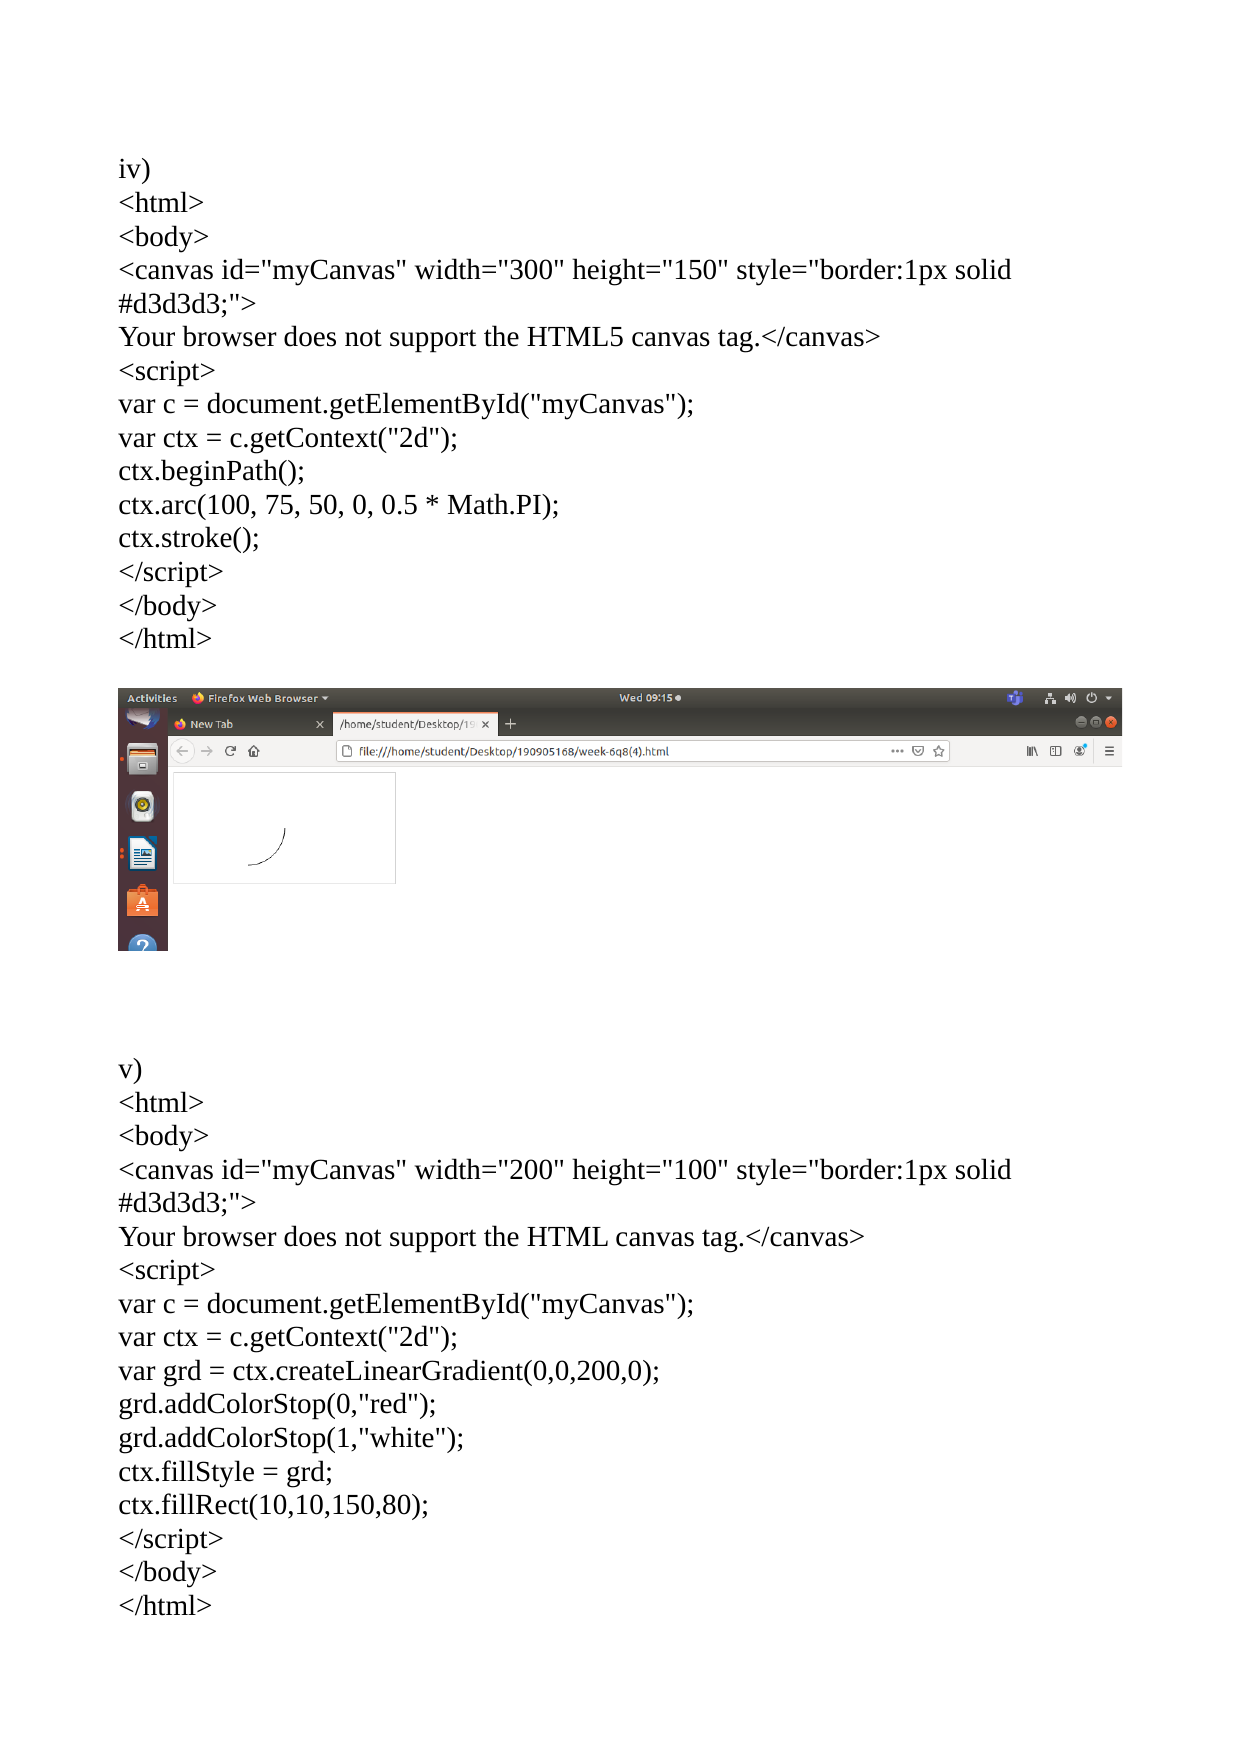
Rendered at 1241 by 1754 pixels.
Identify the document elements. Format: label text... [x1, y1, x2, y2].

text </html> [118, 621, 1122, 655]
text <body> [118, 219, 1122, 252]
text </script> [118, 554, 1122, 588]
text var grd = ctx.createLinearGradient(0,0,200,0); [118, 1353, 1122, 1387]
text grd.addColorStop(1,"white"); [118, 1420, 1122, 1454]
text var c = document.getElementById("myCanvas"); [118, 386, 1122, 420]
text Your browser does not support the HTML canvas tag.</canvas> [118, 1219, 1122, 1252]
text ctx.stroke(); [118, 521, 1122, 554]
text <html> [118, 185, 1122, 219]
text <html> [118, 1085, 1122, 1118]
text var c = document.getElementById("myCanvas"); [118, 1286, 1122, 1319]
text ctx.fillStyle = grd; [118, 1454, 1122, 1487]
text </body> [118, 588, 1122, 621]
text var ctx = c.getContext("2d"); [118, 420, 1122, 453]
text ctx.fillRect(10,10,150,80); [118, 1487, 1122, 1521]
text Your browser does not support the HTML5 canvas tag.</canvas> [118, 319, 1122, 353]
text <canvas id="myCanvas" width="300" height="150" style="border:1px solid #d3d3d3;"> [118, 252, 1122, 319]
text <body> [118, 1118, 1122, 1152]
text v) [118, 1051, 1122, 1085]
text <canvas id="myCanvas" width="200" height="100" style="border:1px solid #d3d3d3;"> [118, 1152, 1122, 1219]
picture [118, 688, 1123, 951]
text </script> [118, 1521, 1122, 1554]
text <script> [118, 1252, 1122, 1286]
text ctx.beginPath(); [118, 453, 1122, 487]
text var ctx = c.getContext("2d"); [118, 1319, 1122, 1353]
text ctx.arc(100, 75, 50, 0, 0.5 * Math.PI); [118, 487, 1122, 521]
text iv) [118, 152, 1122, 185]
text <script> [118, 353, 1122, 386]
text grd.addColorStop(0,"red"); [118, 1387, 1122, 1420]
text </body> [118, 1554, 1122, 1588]
text </html> [118, 1588, 1122, 1621]
